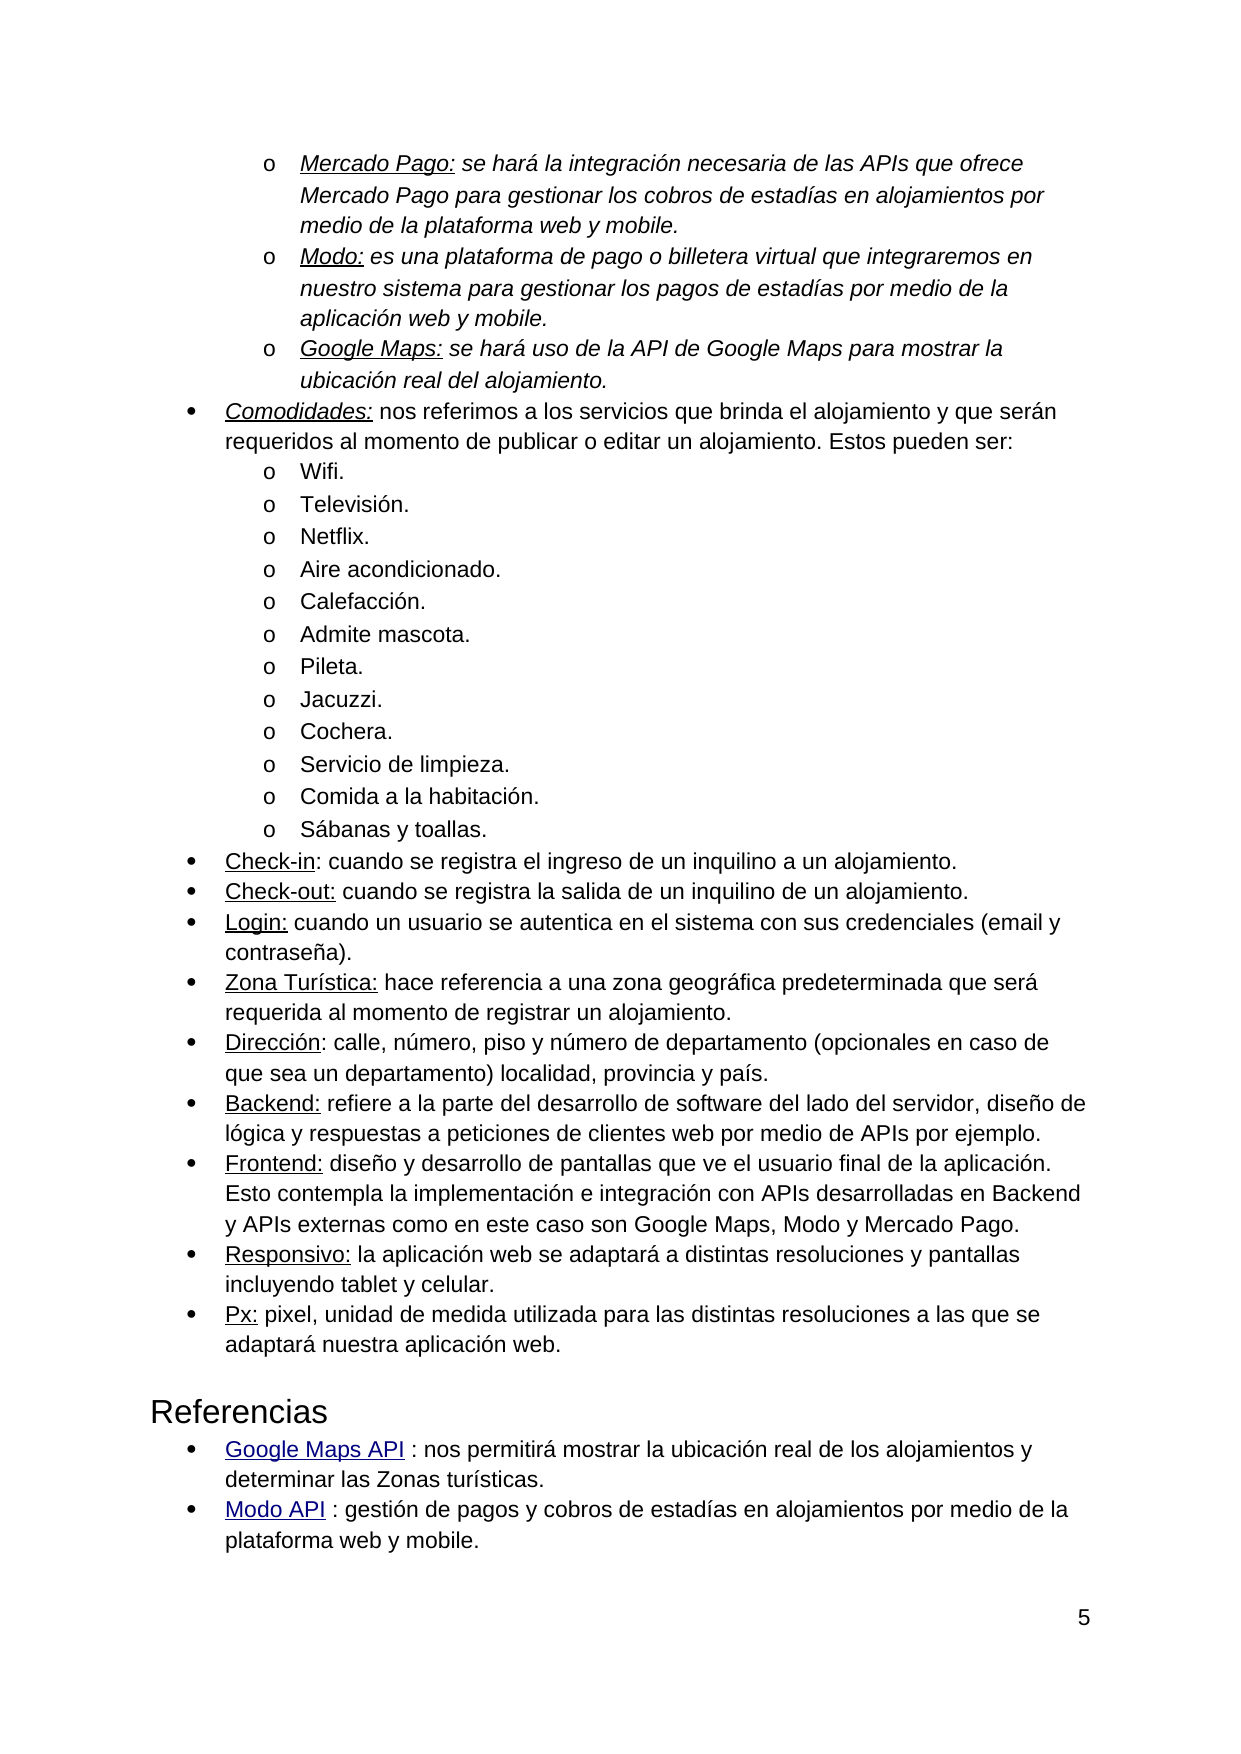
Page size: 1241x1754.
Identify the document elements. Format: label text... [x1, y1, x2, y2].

list Pileta. [262, 653, 1090, 681]
list Px: pixel, unidad de medida utilizada para las distintas resoluciones a las que se adaptará nuestra aplicación web. [187, 1301, 1090, 1358]
list Calefacción. [262, 588, 1090, 616]
list Comodidades: nos referimos a los servicios que brinda el alojamiento y que serán requeridos al momento de publicar o editar un alojamiento. Estos pueden ser: [187, 398, 1090, 454]
list Netflix. [262, 523, 1090, 551]
list Zona Turística: hace referencia a una zona geográfica predeterminada que será requerida al momento de registrar un alojamiento. [187, 969, 1090, 1025]
list Check-in: cuando se registra el ingreso de un inquilino a un alojamiento. [187, 848, 1090, 874]
list Login: cuando un usuario se autentica en el sistema con sus credenciales (email y contraseña). [187, 908, 1090, 965]
list Aire acondicionado. [262, 556, 1090, 584]
list Google Maps API : nos permitirá mostrar la ubicación real de los alojamientos y determinar las Zonas turísticas. [187, 1436, 1090, 1492]
subtitle Referencias [150, 1392, 1090, 1430]
list Google Maps: se hará uso de la API de Google Maps para mostrar la ubicación real del alojamiento. [262, 335, 1090, 394]
list Comida a la habitación. [262, 783, 1090, 811]
list Cochera. [262, 718, 1090, 746]
list Backend: refiere a la parte del desarrollo de software del lado del servidor, diseño de lógica y respuestas a peticiones de clientes web por medio de APIs por ejemplo. [187, 1090, 1090, 1146]
list Jacuzzi. [262, 686, 1090, 714]
list Frontend: diseño y desarrollo de pantallas que ve el usuario final de la aplicación. Esto contempla la implementación e integración con APIs desarrolladas en Backend y APIs externas como en este caso son Google Maps, Modo y Mercado Pago. [187, 1150, 1090, 1237]
list Servicio de limpieza. [262, 751, 1090, 779]
list Modo API : gestión de pagos y cobros de estadías en alojamientos por medio de la plataforma web y mobile. [187, 1496, 1090, 1553]
list Responsivo: la aplicación web se adaptará a distintas resoluciones y pantallas incluyendo tablet y celular. [187, 1241, 1090, 1297]
list Dirección: calle, número, piso y número de departamento (opcionales en caso de que sea un departamento) localidad, provincia y país. [187, 1029, 1090, 1086]
list Televisión. [262, 491, 1090, 519]
list Check-out: cuando se registra la salida de un inquilino de un alojamiento. [187, 878, 1090, 904]
list Modo: es una plataforma de pago o billetera virtual que integraremos en nuestro sistema para gestionar los pagos de estadías por medio de la aplicación web y mobile. [262, 243, 1090, 331]
list Admite mascota. [262, 621, 1090, 649]
list Sábanas y toallas. [262, 816, 1090, 844]
list Mercado Pago: se hará la integración necesaria de las APIs que ofrece Mercado Pago para gestionar los cobros de estadías en alojamientos por medio de la plataforma web y mobile. [262, 150, 1090, 239]
list Wifi. [262, 458, 1090, 486]
